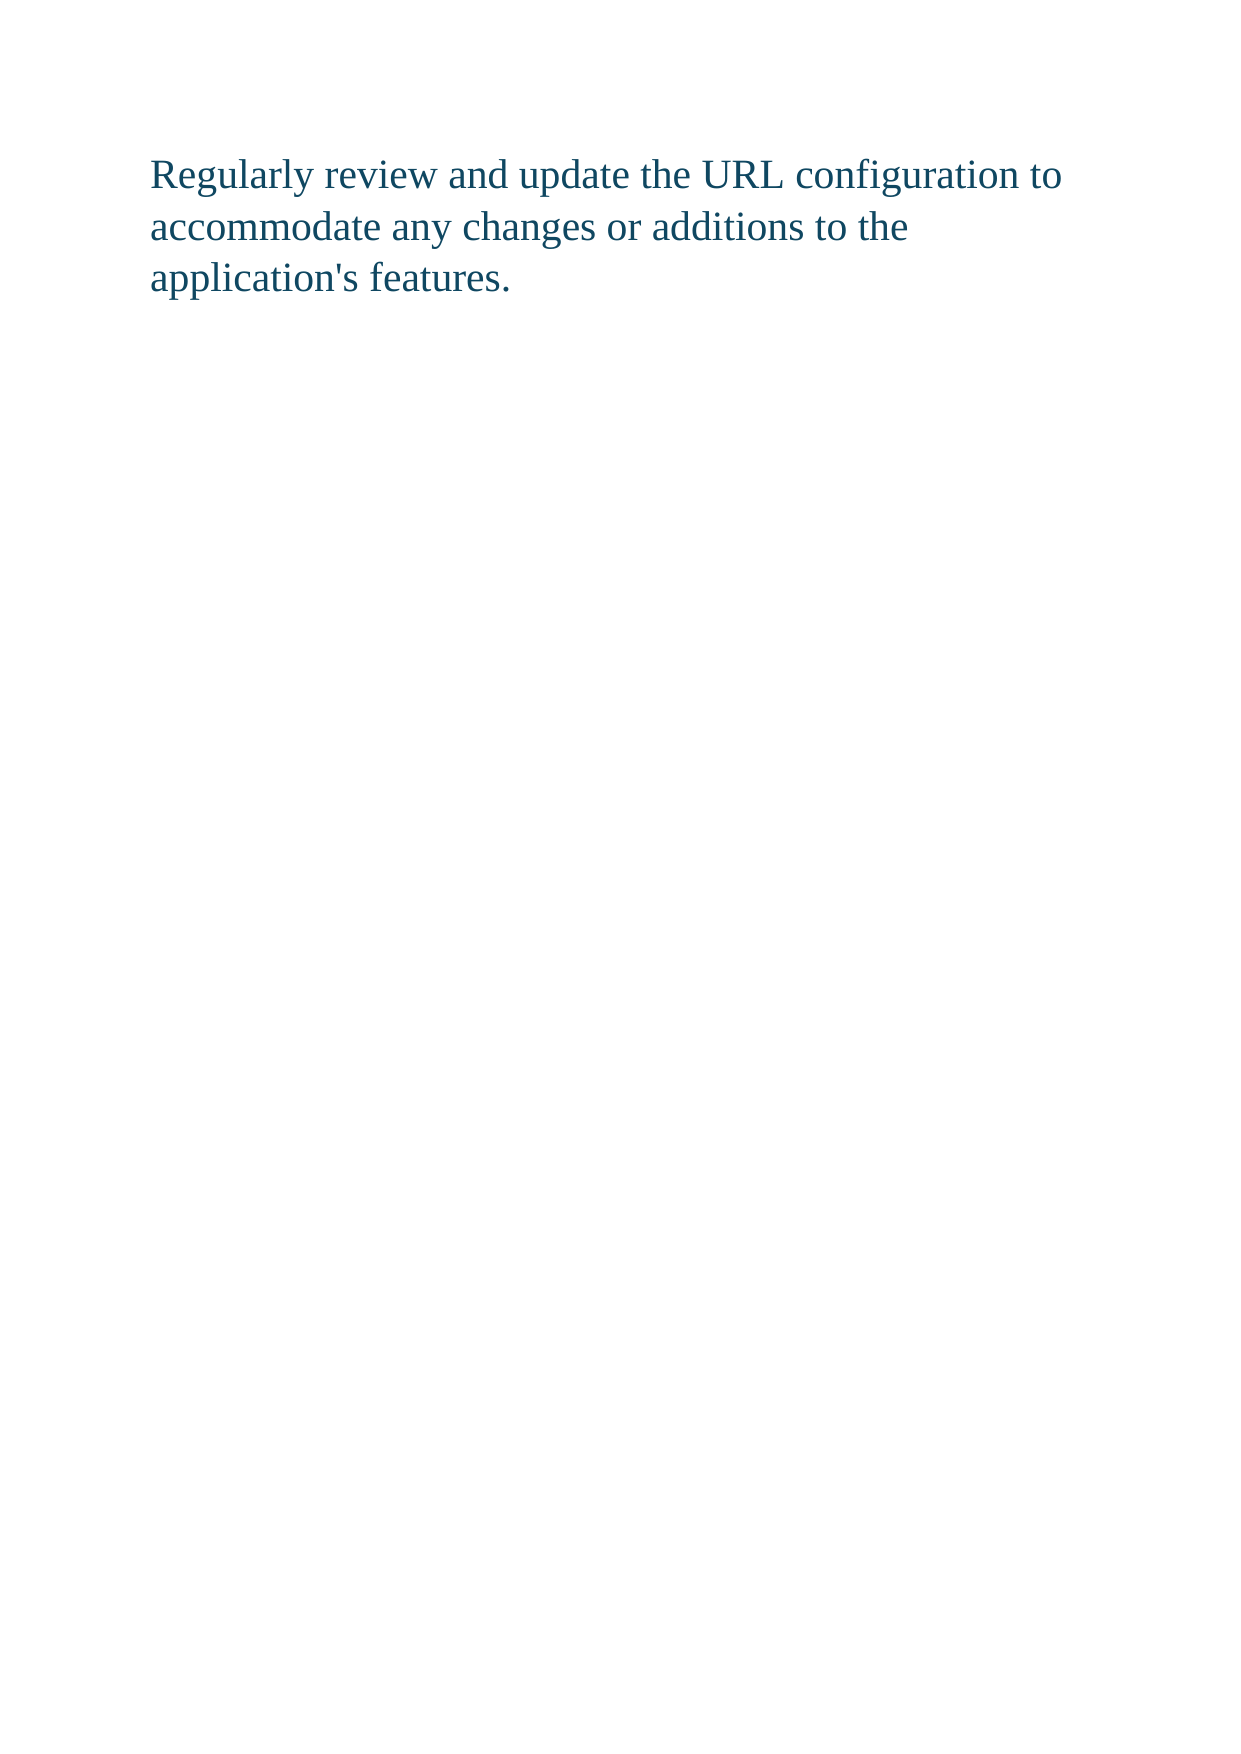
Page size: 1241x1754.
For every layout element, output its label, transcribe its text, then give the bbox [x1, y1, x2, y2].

text Regularly review and update the URL configuration to accommodate any changes or additions to the application's features. [150, 150, 1090, 300]
